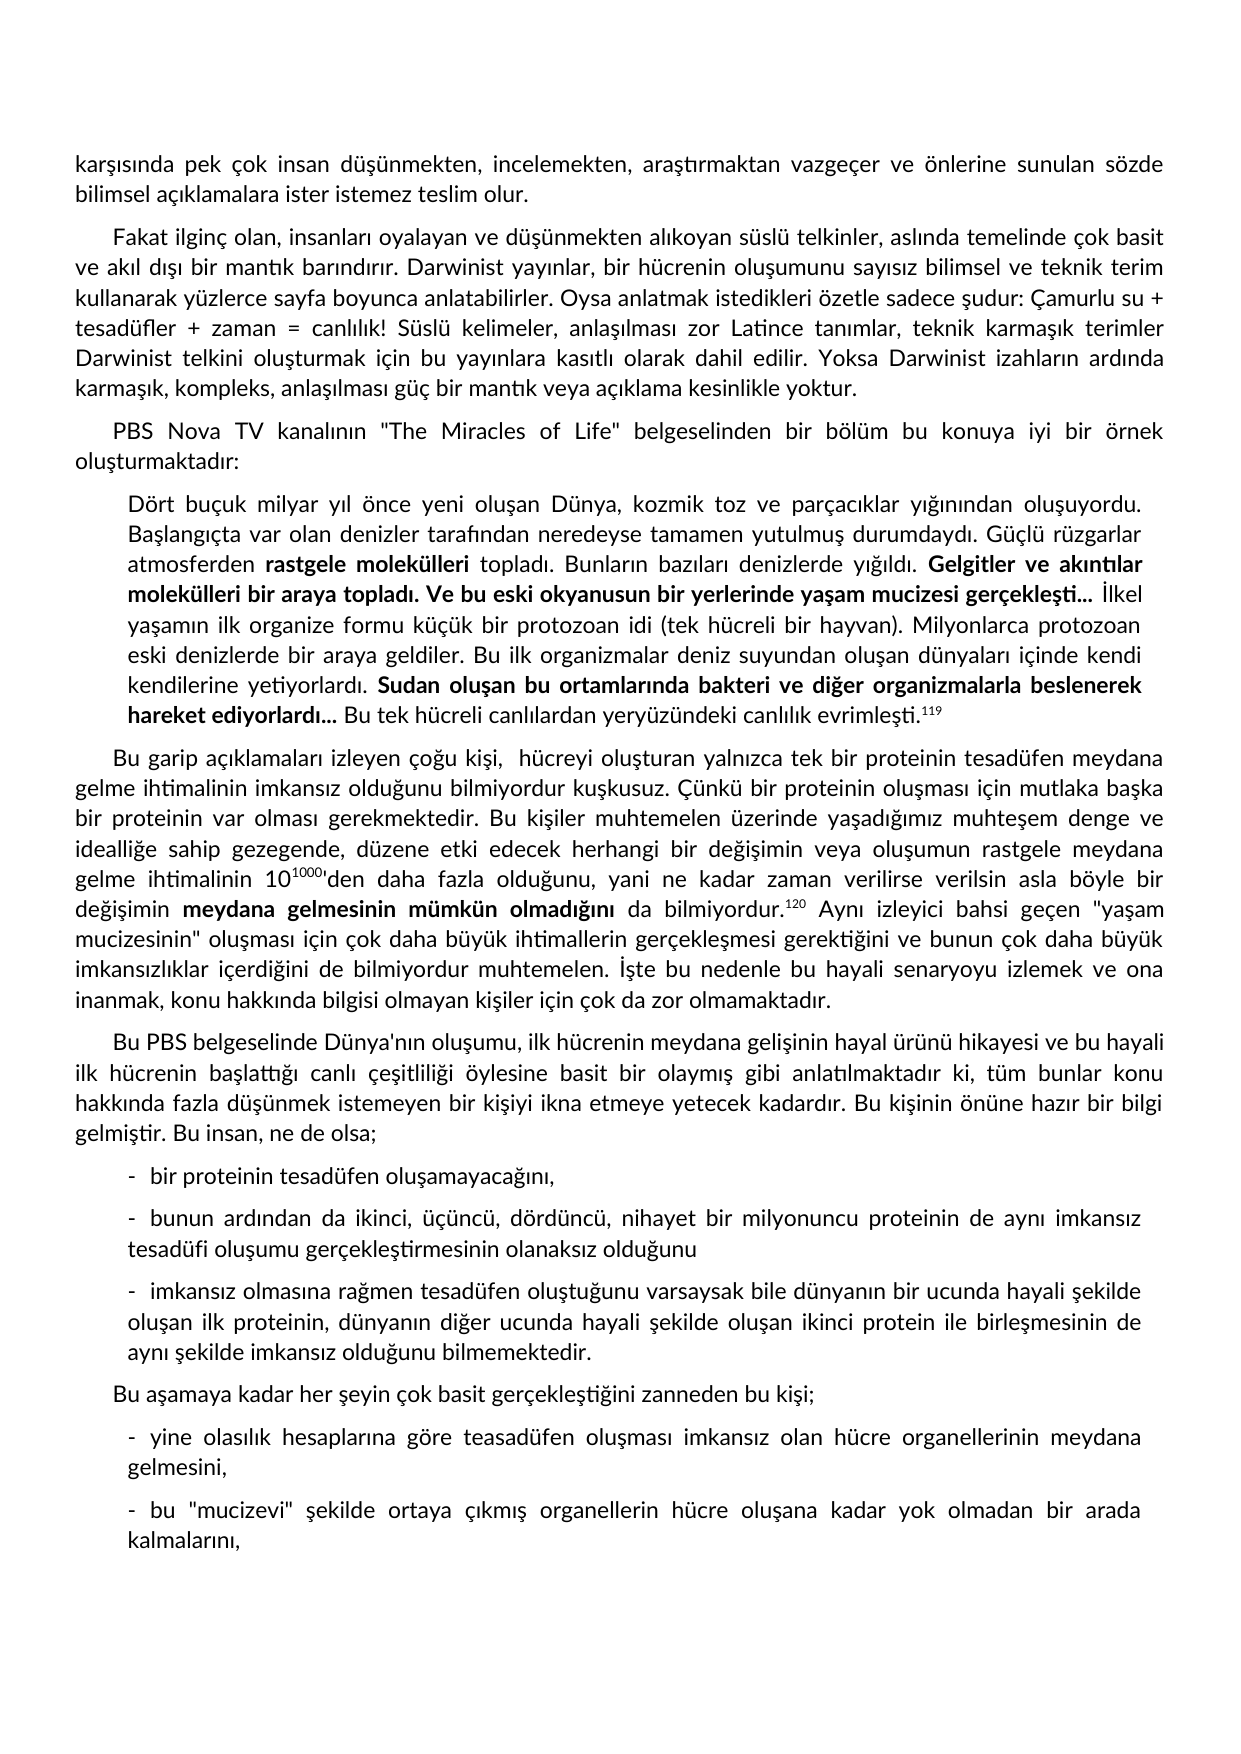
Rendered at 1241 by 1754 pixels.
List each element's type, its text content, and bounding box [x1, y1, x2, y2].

text Bu garip açıklamaları izleyen çoğu kişi, hücreyi oluşturan yalnızca tek bir proteinin tesadüfen meydana gelme ihtimalinin imkansız olduğunu bilmiyordur kuşkusuz. Çünkü bir proteinin oluşması için mutlaka başka bir proteinin var olması gerekmektedir. Bu kişiler muhtemelen üzerinde yaşadığımız muhteşem denge ve idealliğe sahip gezegende, düzene etki edecek herhangi bir değişimin veya oluşumun rastgele meydana gelme ihtimalinin 101000'den daha fazla olduğunu, yani ne kadar zaman verilirse verilsin asla böyle bir değişimin meydana gelmesinin mümkün olmadığını da bilmiyordur.120 Aynı izleyici bahsi geçen "yaşam mucizesinin" oluşması için çok daha büyük ihtimallerin gerçekleşmesi gerektiğini ve bunun çok daha büyük imkansızlıklar içerdiğini de bilmiyordur muhtemelen. İşte bu nedenle bu hayali senaryoyu izlemek ve ona inanmak, konu hakkında bilgisi olmayan kişiler için çok da zor olmamaktadır. [75, 744, 1165, 1013]
text - bu "mucizevi" şekilde ortaya çıkmış organellerin hücre oluşana kadar yok olmadan bir arada kalmalarını, [127, 1496, 1143, 1553]
text PBS Nova TV kanalının "The Miracles of Life" belgeselinden bir bölüm bu konuya iyi bir örnek oluşturmaktadır: [75, 417, 1165, 474]
text Dört buçuk milyar yıl önce yeni oluşan Dünya, kozmik toz ve parçacıklar yığınından oluşuyordu. Başlangıçta var olan denizler tarafından neredeyse tamamen yutulmuş durumdaydı. Güçlü rüzgarlar atmosferden rastgele molekülleri topladı. Bunların bazıları denizlerde yığıldı. Gelgitler ve akıntılar molekülleri bir araya topladı. Ve bu eski okyanusun bir yerlerinde yaşam mucizesi gerçekleşti... İlkel yaşamın ilk organize formu küçük bir protozoan idi (tek hücreli bir hayvan). Milyonlarca protozoan eski denizlerde bir araya geldiler. Bu ilk organizmalar deniz suyundan oluşan dünyaları içinde kendi kendilerine yetiyorlardı. Sudan oluşan bu ortamlarında bakteri ve diğer organizmalarla beslenerek hareket ediyorlardı... Bu tek hücreli canlılardan yeryüzündeki canlılık evrimleşti.119 [127, 489, 1143, 728]
text - yine olasılık hesaplarına göre teasadüfen oluşması imkansız olan hücre organellerinin meydana gelmesini, [127, 1423, 1143, 1481]
text Fakat ilginç olan, insanları oyalayan ve düşünmekten alıkoyan süslü telkinler, aslında temelinde çok basit ve akıl dışı bir mantık barındırır. Darwinist yayınlar, bir hücrenin oluşumunu sayısız bilimsel ve teknik terim kullanarak yüzlerce sayfa boyunca anlatabilirler. Oysa anlatmak istedikleri özetle sadece şudur: Çamurlu su + tesadüfler + zaman = canlılık! Süslü kelimeler, anlaşılması zor Latince tanımlar, teknik karmaşık terimler Darwinist telkini oluşturmak için bu yayınlara kasıtlı olarak dahil edilir. Yoksa Darwinist izahların ardında karmaşık, kompleks, anlaşılması güç bir mantık veya açıklama kesinlikle yoktur. [75, 223, 1165, 401]
text - bunun ardından da ikinci, üçüncü, dördüncü, nihayet bir milyonuncu proteinin de aynı imkansız tesadüfi oluşumu gerçekleştirmesinin olanaksız olduğunu [127, 1204, 1143, 1262]
text karşısında pek çok insan düşünmekten, incelemekten, araştırmaktan vazgeçer ve önlerine sunulan sözde bilimsel açıklamalara ister istemez teslim olur. [75, 150, 1165, 208]
text Bu PBS belgeselinde Dünya'nın oluşumu, ilk hücrenin meydana gelişinin hayal ürünü hikayesi ve bu hayali ilk hücrenin başlattığı canlı çeşitliliği öylesine basit bir olaymış gibi anlatılmaktadır ki, tüm bunlar konu hakkında fazla düşünmek istemeyen bir kişiyi ikna etmeye yetecek kadardır. Bu kişinin önüne hazır bir bilgi gelmiştir. Bu insan, ne de olsa; [75, 1028, 1165, 1146]
text Bu aşamaya kadar her şeyin çok basit gerçekleştiğini zanneden bu kişi; [75, 1380, 1165, 1408]
text - bir proteinin tesadüfen oluşamayacağını, [127, 1161, 1143, 1189]
text - imkansız olmasına rağmen tesadüfen oluştuğunu varsaysak bile dünyanın bir ucunda hayali şekilde oluşan ilk proteinin, dünyanın diğer ucunda hayali şekilde oluşan ikinci protein ile birleşmesinin de aynı şekilde imkansız olduğunu bilmemektedir. [127, 1277, 1143, 1365]
